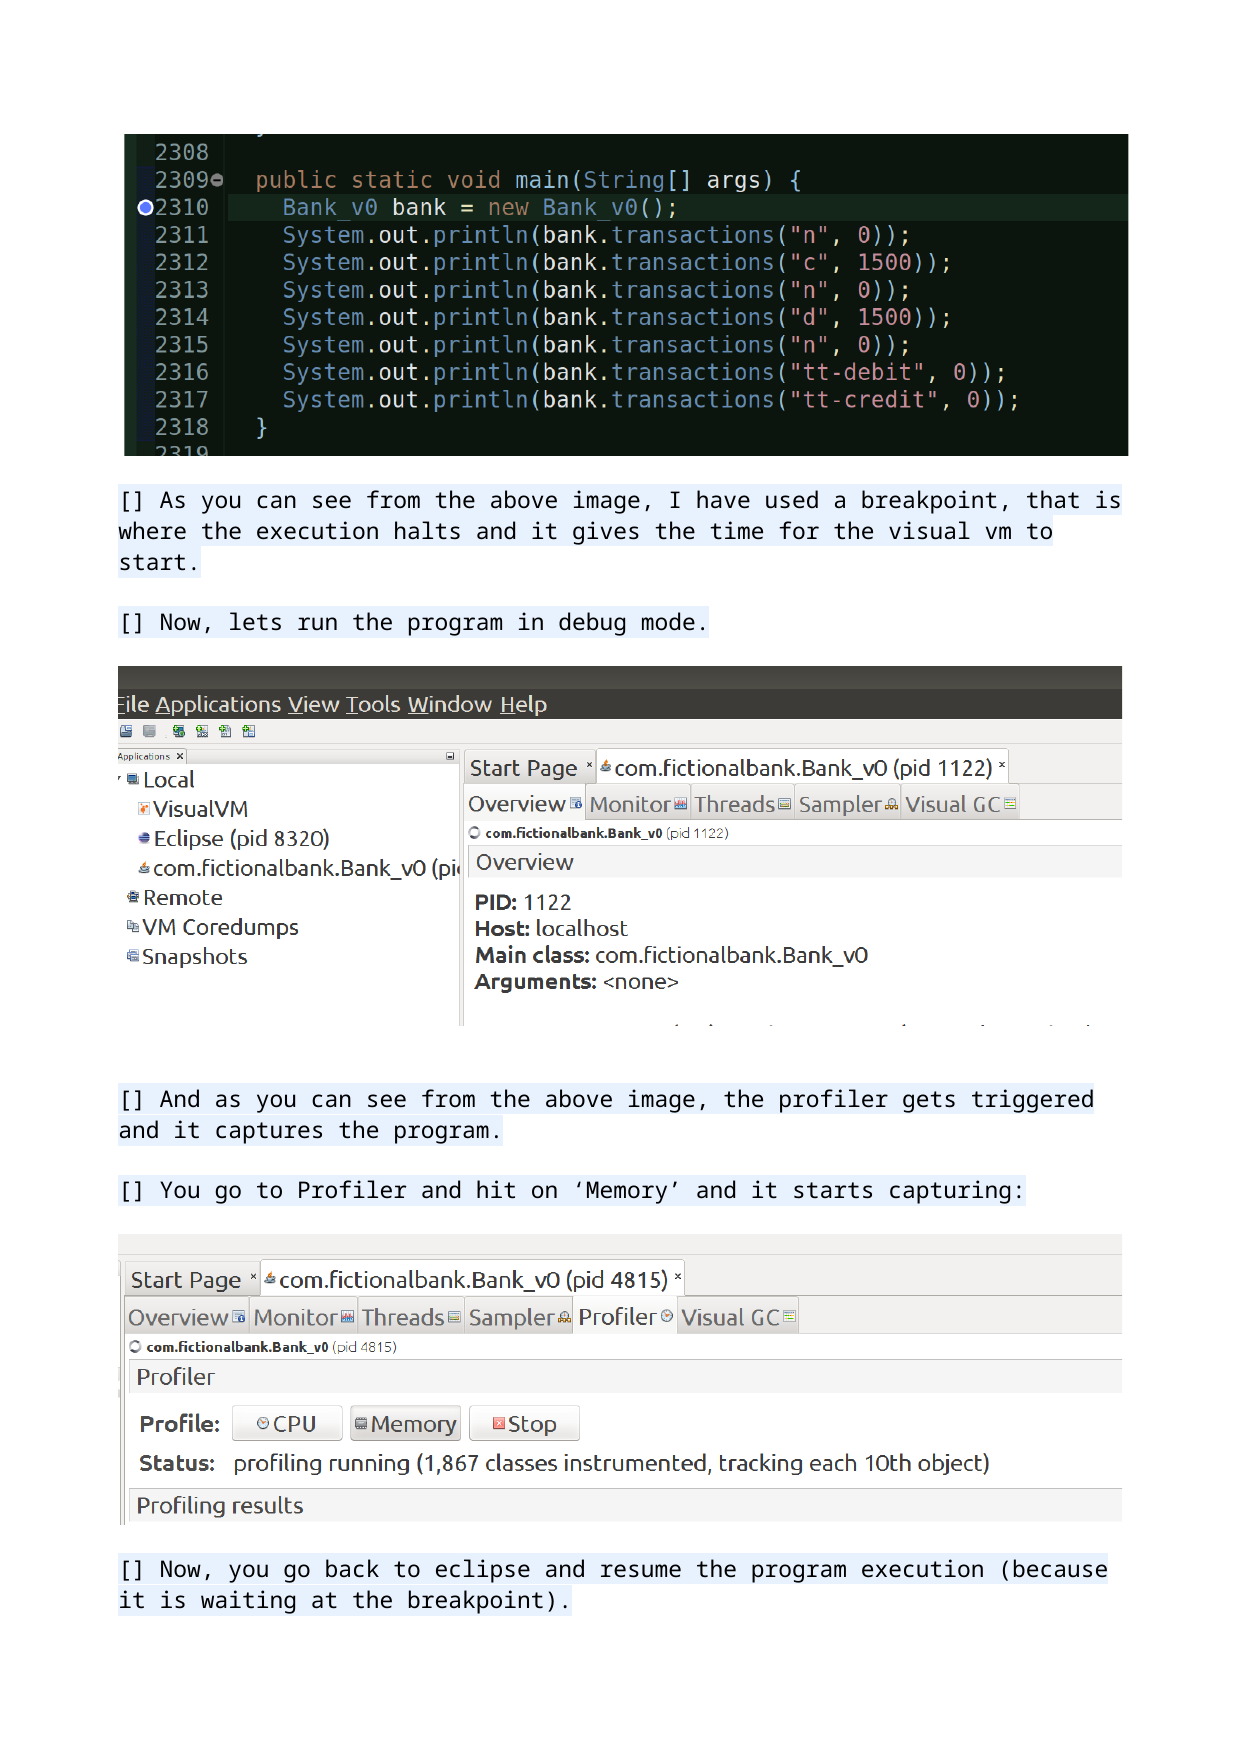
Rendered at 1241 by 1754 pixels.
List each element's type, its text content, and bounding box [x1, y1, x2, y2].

text [] Now, lets run the program in debug mode. [118, 606, 1122, 638]
text [] And as you can see from the above image, the profiler gets triggered and it captures the program. [118, 1083, 1122, 1146]
picture [118, 1234, 1123, 1525]
text [] You go to Profiler and hit on ‘Memory’ and it starts capturing: [118, 1174, 1122, 1206]
text [] Now, you go back to eclipse and resume the program execution (because it is waiting at the breakpoint). [118, 1553, 1122, 1616]
text [] As you can see from the above image, I have used a breakpoint, that is where the execution halts and it gives the time for the visual vm to start. [118, 484, 1122, 578]
picture [118, 666, 1123, 1026]
picture [124, 134, 1129, 456]
